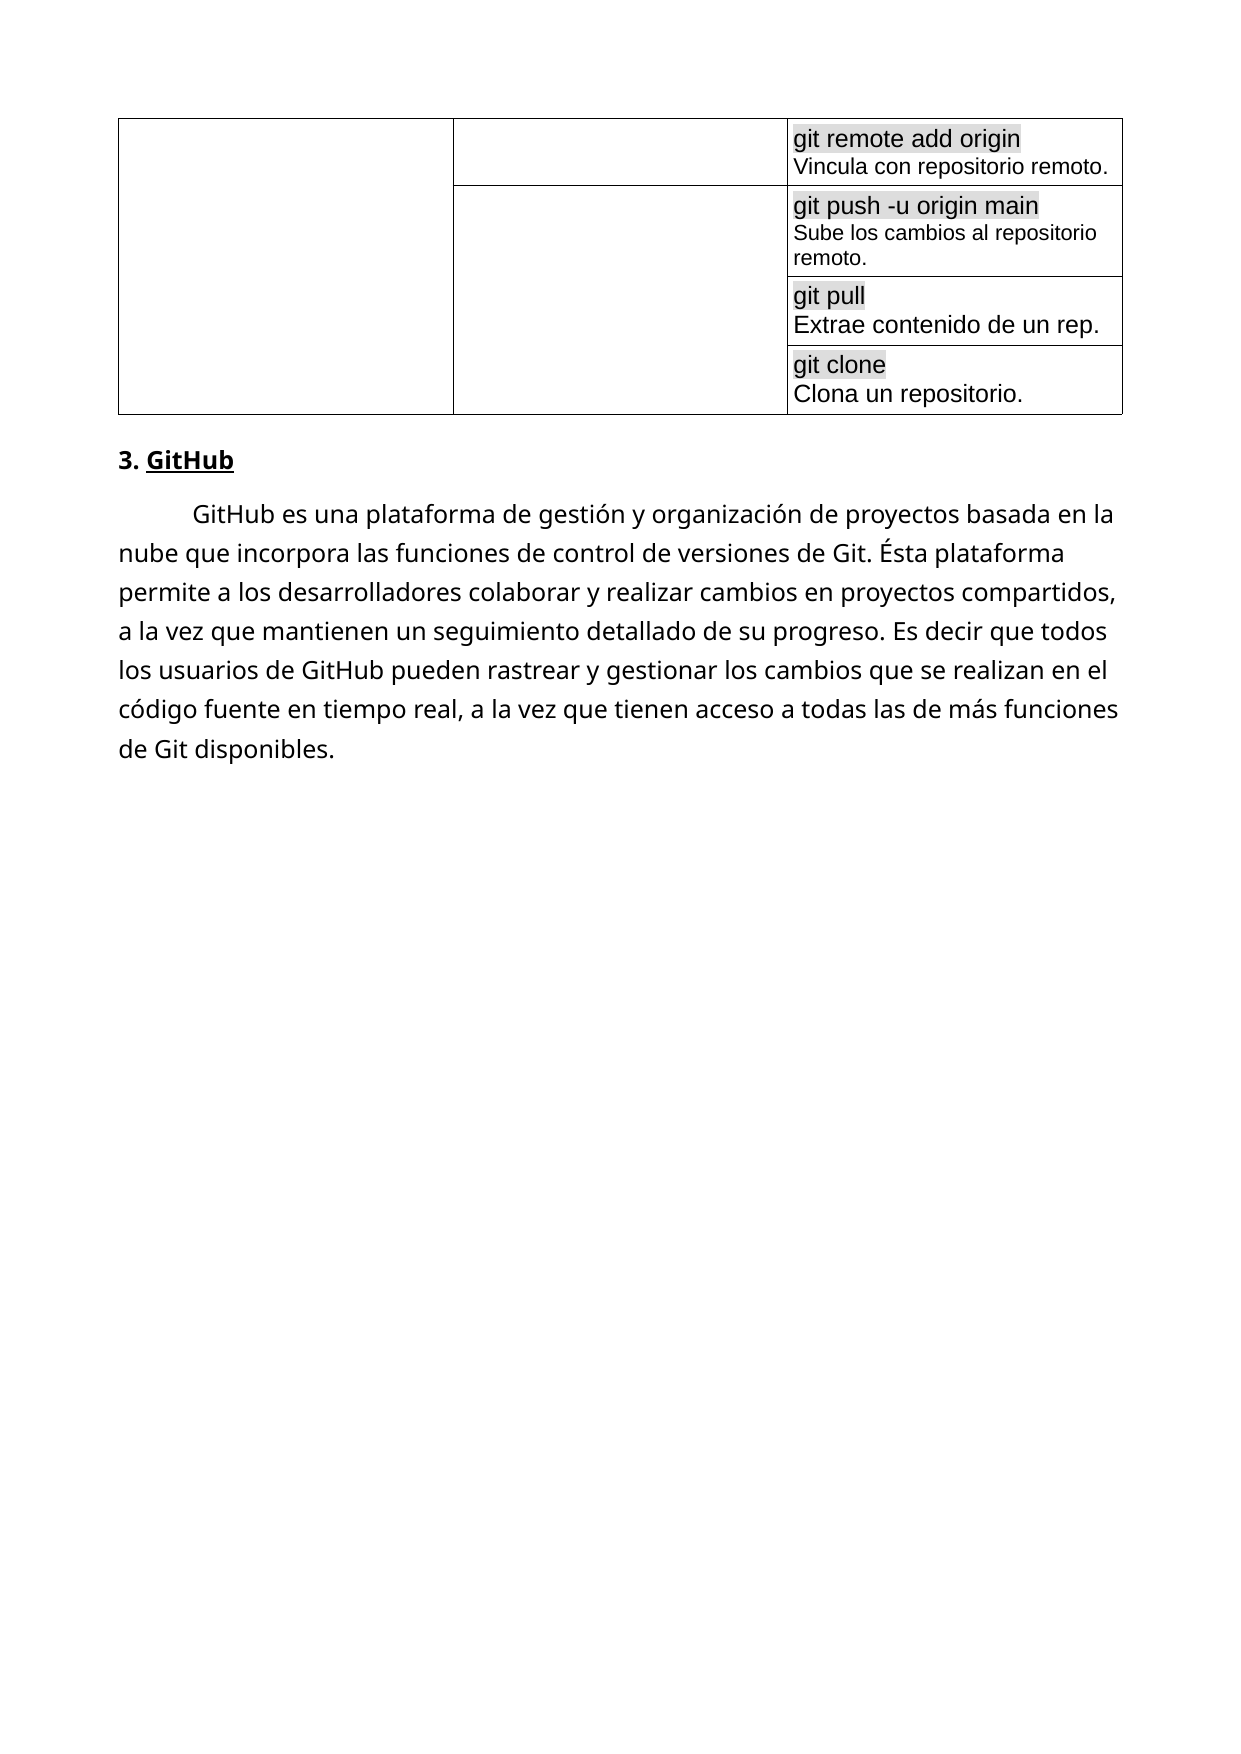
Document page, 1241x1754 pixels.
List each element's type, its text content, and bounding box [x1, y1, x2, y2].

text 3. GitHub [118, 442, 1122, 477]
table_cell git pull Extrae contenido de un rep. [788, 277, 1122, 344]
table_cell git clone Clona un repositorio. [788, 346, 1122, 414]
table_cell [119, 119, 453, 414]
table_cell [454, 186, 787, 414]
text GitHub es una plataforma de gestión y organización de proyectos basada en la nube que incorpora las funciones de control de versiones de Git. Ésta plataforma permite a los desarrolladores colaborar y realizar cambios en proyectos compartidos, a la vez que mantienen un seguimiento detallado de su progreso. Es decir que todos los usuarios de GitHub pueden rastrear y gestionar los cambios que se realizan en el código fuente en tiempo real, a la vez que tienen acceso a todas las de más funciones de Git disponibles. [118, 496, 1122, 765]
table_cell git push -u origin main Sube los cambios al repositorio remoto. [788, 186, 1122, 276]
table_cell git remote add origin Vincula con repositorio remoto. [788, 119, 1122, 185]
table_cell [454, 119, 787, 185]
